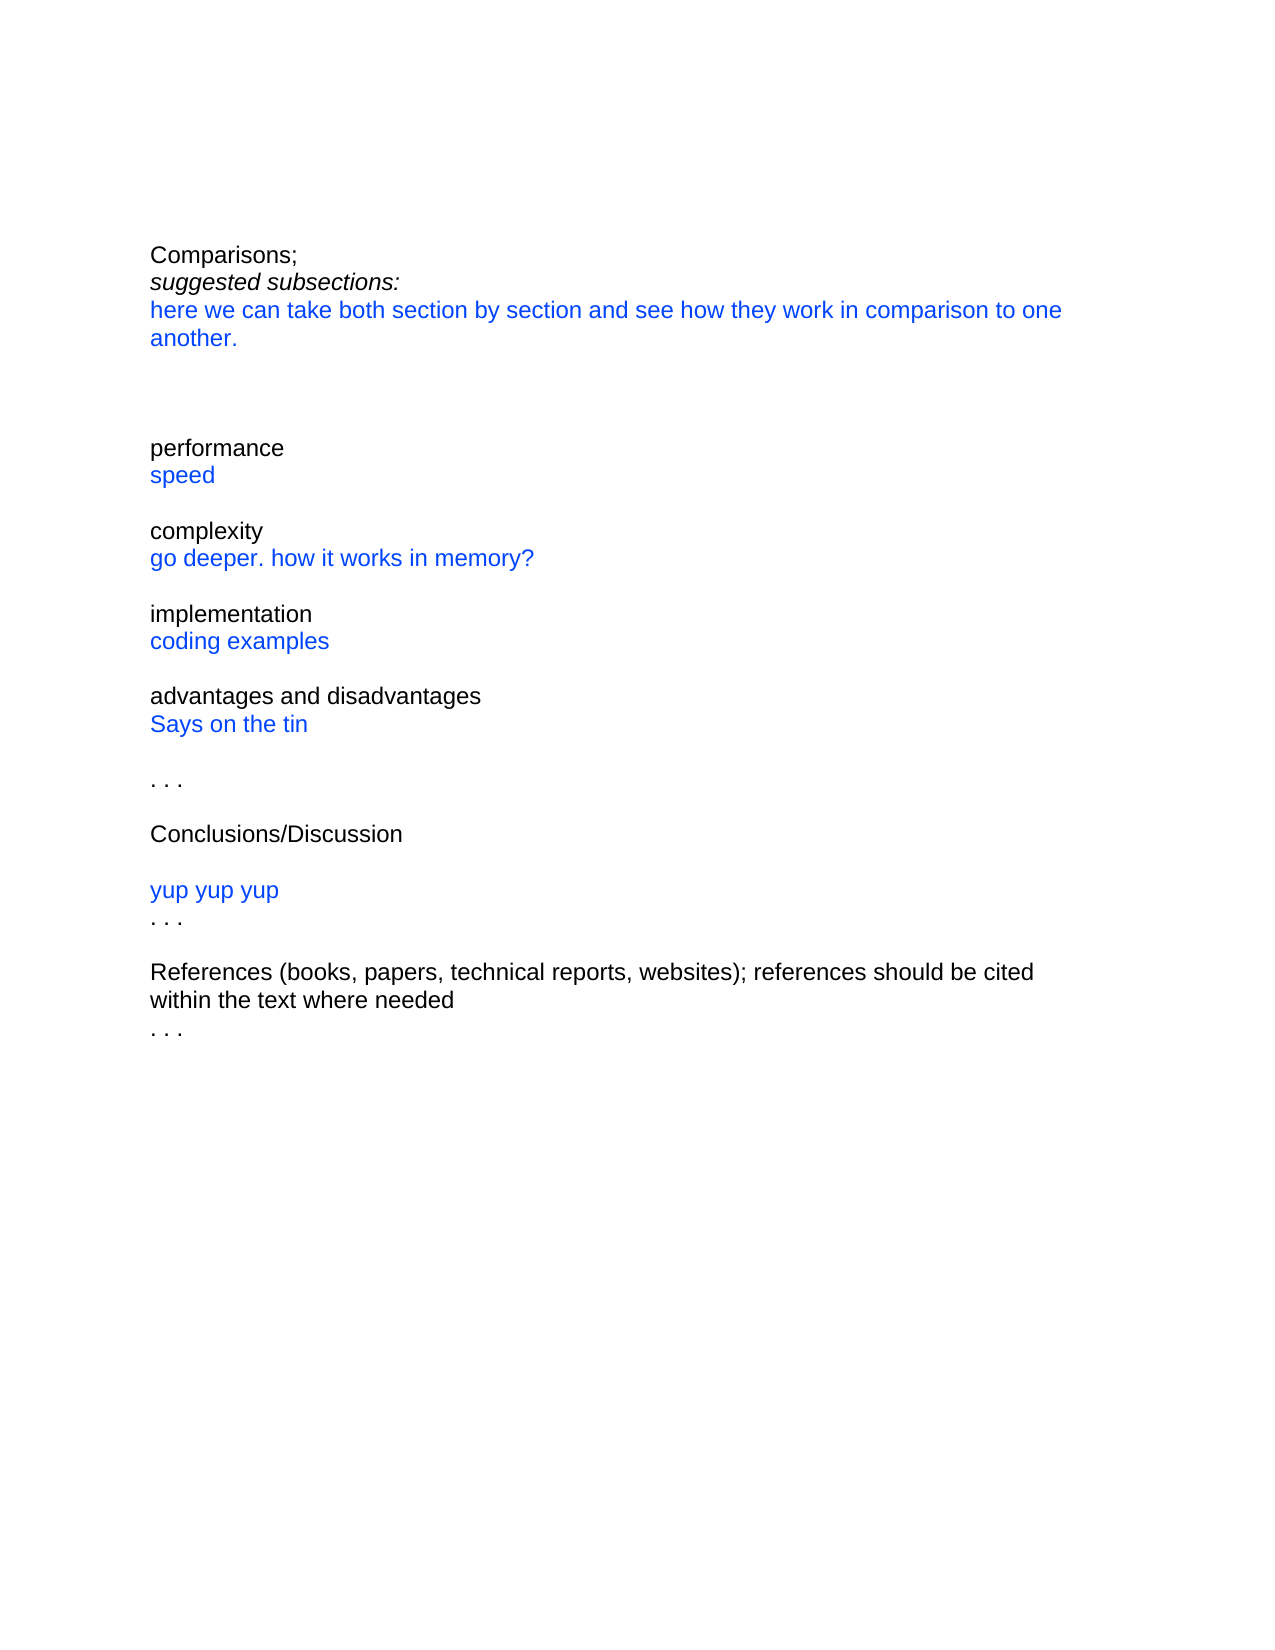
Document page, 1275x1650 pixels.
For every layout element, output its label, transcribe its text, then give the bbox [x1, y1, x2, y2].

text here we can take both section by section and see how they work in comparison to one another. [150, 296, 1125, 351]
text yup yup yup [150, 876, 1125, 903]
text complexity [150, 517, 1125, 544]
text References (books, papers, technical reports, websites); references should be cited [150, 958, 1125, 986]
text speed [150, 461, 1125, 489]
text implementation [150, 599, 1125, 627]
text coding examples [150, 627, 1125, 655]
text . . . [150, 903, 1125, 931]
text performance [150, 434, 1125, 461]
text Says on the tin [150, 710, 1125, 737]
text suggested subsections: [150, 268, 1125, 296]
text Comparisons; [150, 241, 1125, 268]
text Conclusions/Discussion [150, 820, 1125, 848]
text go deeper. how it works in memory? [150, 544, 1125, 572]
text advantages and disadvantages [150, 682, 1125, 710]
text within the text where needed [150, 986, 1125, 1013]
text . . . [150, 765, 1125, 793]
text . . . [150, 1013, 1125, 1041]
